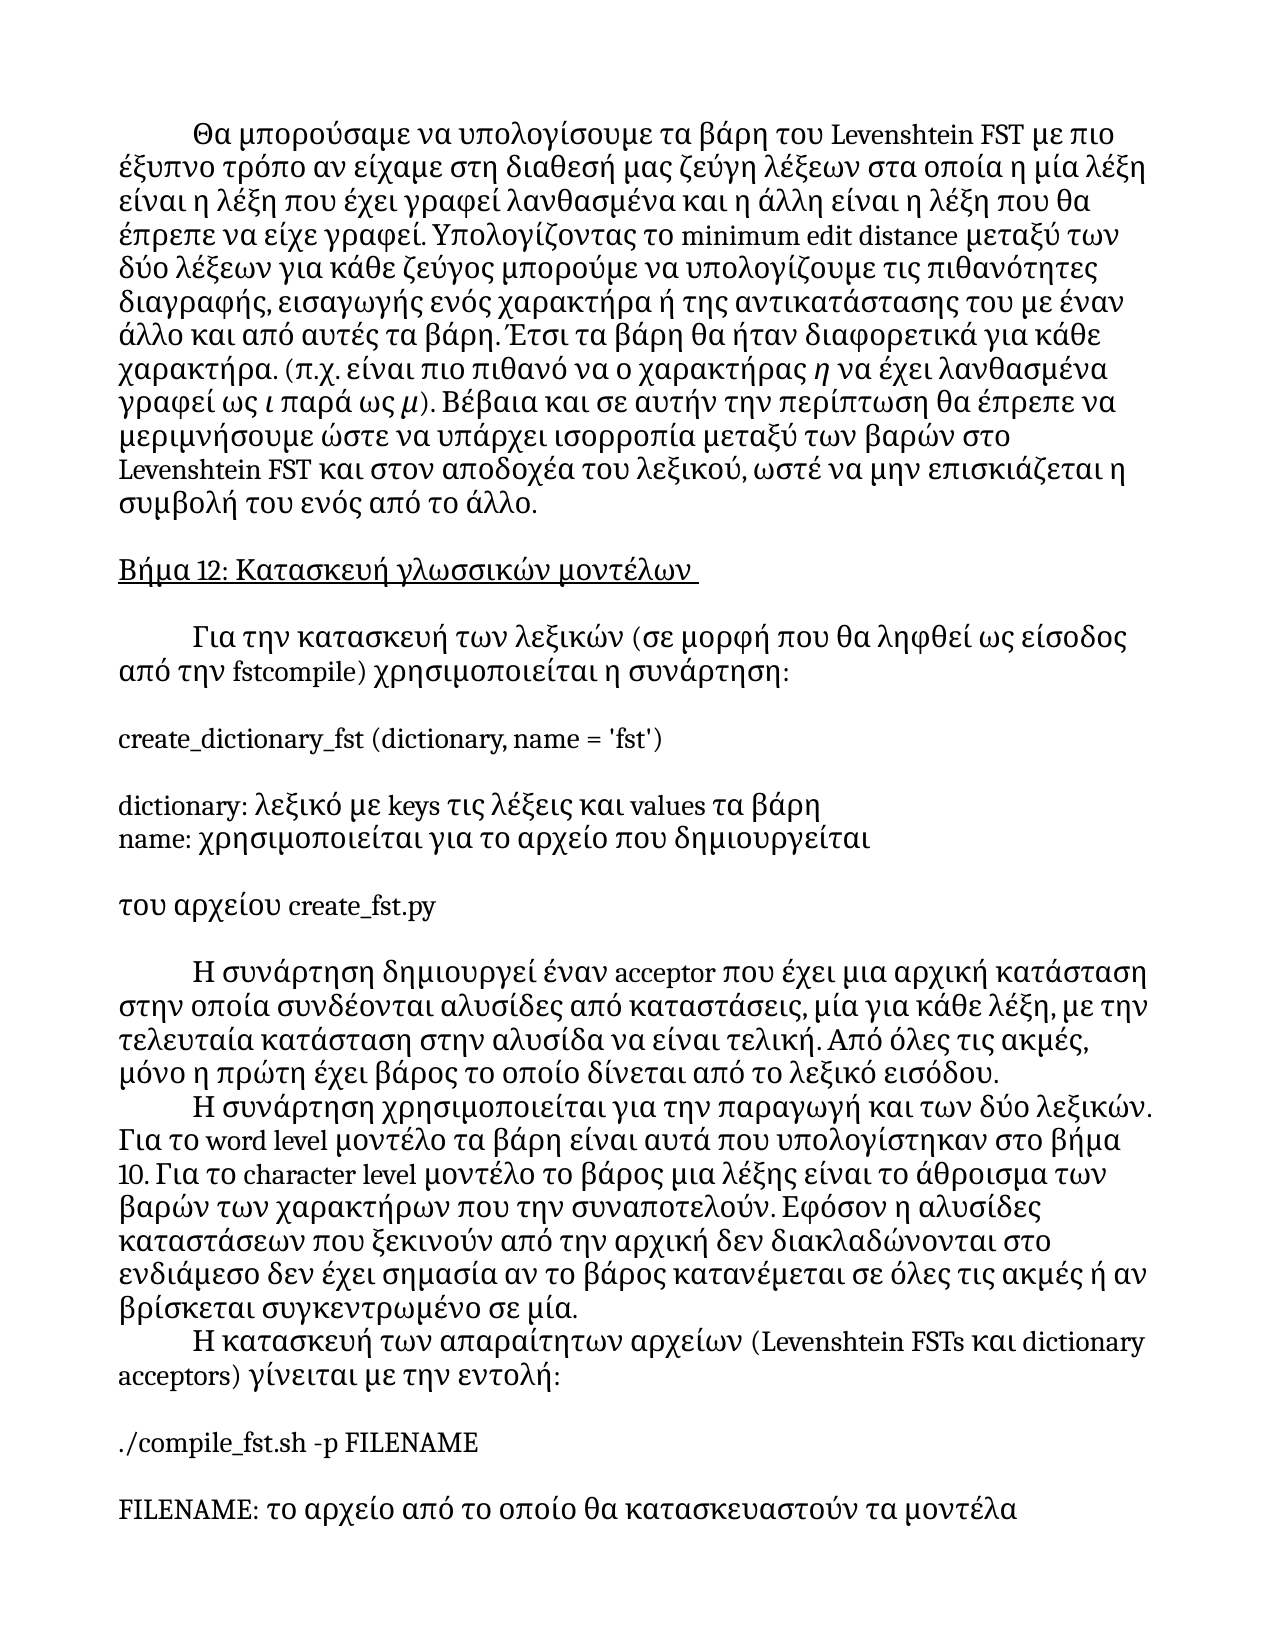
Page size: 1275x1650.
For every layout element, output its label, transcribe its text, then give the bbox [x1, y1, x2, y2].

text FILENAME: το αρχείο από το οποίο θα κατασκευαστούν τα μοντέλα [118, 1493, 1157, 1527]
text Η κατασκευή των απαραίτητων αρχείων (Levenshtein FSTs και dictionary acceptors) γίνειται με την εντολή: [118, 1326, 1157, 1393]
text Θα μπορούσαμε να υπολογίσουμε τα βάρη του Levenshtein FST με πιο έξυπνο τρόπο αν είχαμε στη διαθεσή μας ζεύγη λέξεων στα οποία η μία λέξη είναι η λέξη που έχει γραφεί λανθασμένα και η άλλη είναι η λέξη που θα έπρεπε να είχε γραφεί. Υπολογίζοντας το minimum edit distance μεταξύ των δύο λέξεων για κάθε ζεύγος μπορούμε να υπολογίζουμε τις πιθανότητες διαγραφής, εισαγωγής ενός χαρακτήρα ή της αντικατάστασης του με έναν άλλο και από αυτές τα βάρη. Έτσι τα βάρη θα ήταν διαφορετικά για κάθε χαρακτήρα. (π.χ. είναι πιο πιθανό να ο χαρακτήρας η να έχει λανθασμένα γραφεί ως ι παρά ως μ). Βέβαια και σε αυτήν την περίπτωση θα έπρεπε να μεριμνήσουμε ώστε να υπάρχει ισορροπία μεταξύ των βαρών στο Levenshtein FST και στον αποδοχέα του λεξικού, ωστέ να μην επισκιάζεται η συμβολή του ενός από το άλλο. [118, 118, 1157, 521]
text dictionary: λεξικό με keys τις λέξεις και values τα βάρη [118, 789, 1157, 822]
text Βήμα 12: Κατασκευή γλωσσικών μοντέλων [118, 554, 1157, 588]
text Η συνάρτηση δημιουργεί έναν acceptor που έχει μια αρχική κατάσταση στην οποία συνδέονται αλυσίδες από καταστάσεις, μία για κάθε λέξη, με την τελευταία κατάσταση στην αλυσίδα να είναι τελική. Από όλες τις ακμές, μόνο η πρώτη έχει βάρος το οποίο δίνεται από το λεξικό εισόδου. [118, 957, 1157, 1091]
text Η συνάρτηση χρησιμοποιείται για την παραγωγή και των δύο λεξικών. Για το word level μοντέλο τα βάρη είναι αυτά που υπολογίστηκαν στο βήμα 10. Για το character level μοντέλο το βάρος μια λέξης είναι το άθροισμα των βαρών των χαρακτήρων που την συναποτελούν. Εφόσον η αλυσίδες καταστάσεων που ξεκινούν από την αρχική δεν διακλαδώνονται στο ενδιάμεσο δεν έχει σημασία αν το βάρος κατανέμεται σε όλες τις ακμές ή αν βρίσκεται συγκεντρωμένο σε μία. [118, 1091, 1157, 1326]
text create_dictionary_fst (dictionary, name = 'fst') [118, 722, 1157, 755]
text του αρχείου create_fst.py [118, 889, 1157, 923]
text Για την κατασκευή των λεξικών (σε μορφή που θα ληφθεί ως είσοδος από την fstcompile) χρησιμοποιείται η συνάρτηση: [118, 621, 1157, 688]
text name: χρησιμοποιείται για το αρχείο που δημιουργείται [118, 822, 1157, 856]
text ./compile_fst.sh -p FILENAME [118, 1426, 1157, 1460]
